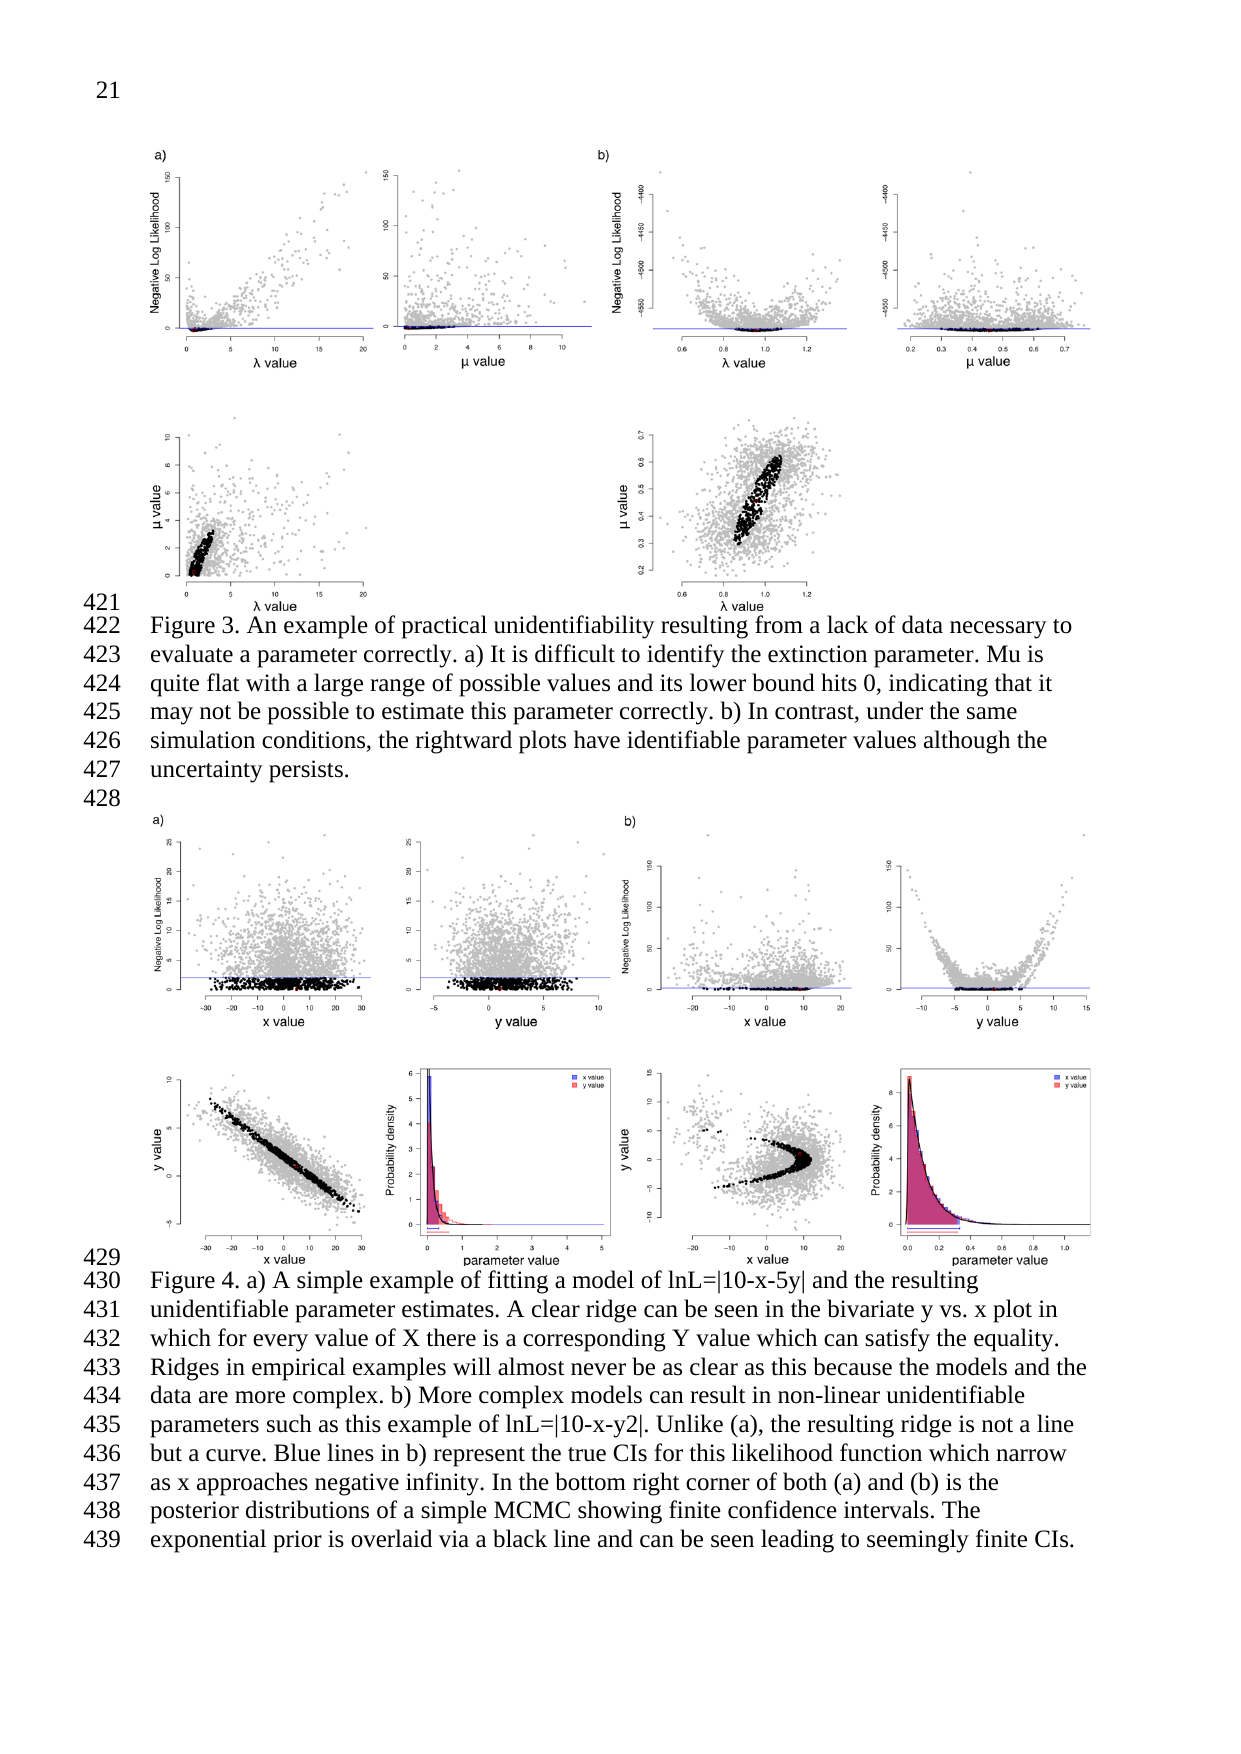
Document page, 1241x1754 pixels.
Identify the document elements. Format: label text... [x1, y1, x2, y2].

text Figure 4. a) A simple example of fitting a model of lnL=|10-x-5y| and the resulting unidentifiable parameter estimates. A clear ridge can be seen in the bivariate y vs. x plot in which for every value of X there is a corresponding Y value which can satisfy the equality. Ridges in empirical examples will almost never be as clear as this because the models and the data are more complex. b) More complex models can result in non-linear unidentifiable parameters such as this example of lnL=|10-x-y2|. Unlike (a), the resulting ridge is not a line but a curve. Blue lines in b) represent the true CIs for this likelihood function which narrow as x approaches negative infinity. In the bottom right corner of both (a) and (b) is the posterior distributions of a simple MCMC showing finite confidence intervals. The exponential prior is overlaid via a black line and can be seen leading to seemingly finite CIs. [150, 1266, 1090, 1553]
text Figure 3. An example of practical unidentifiability resulting from a lack of data necessary to evaluate a parameter correctly. a) It is difficult to identify the extinction parameter. Mu is quite flat with a large range of possible values and its lower bound hits 0, indicating that it may not be possible to estimate this parameter correctly. b) In contrast, under the same simulation conditions, the rightward plots have identifiable parameter values although the uncertainty persists. [150, 611, 1090, 783]
picture [150, 150, 1091, 611]
picture [150, 811, 1091, 1266]
